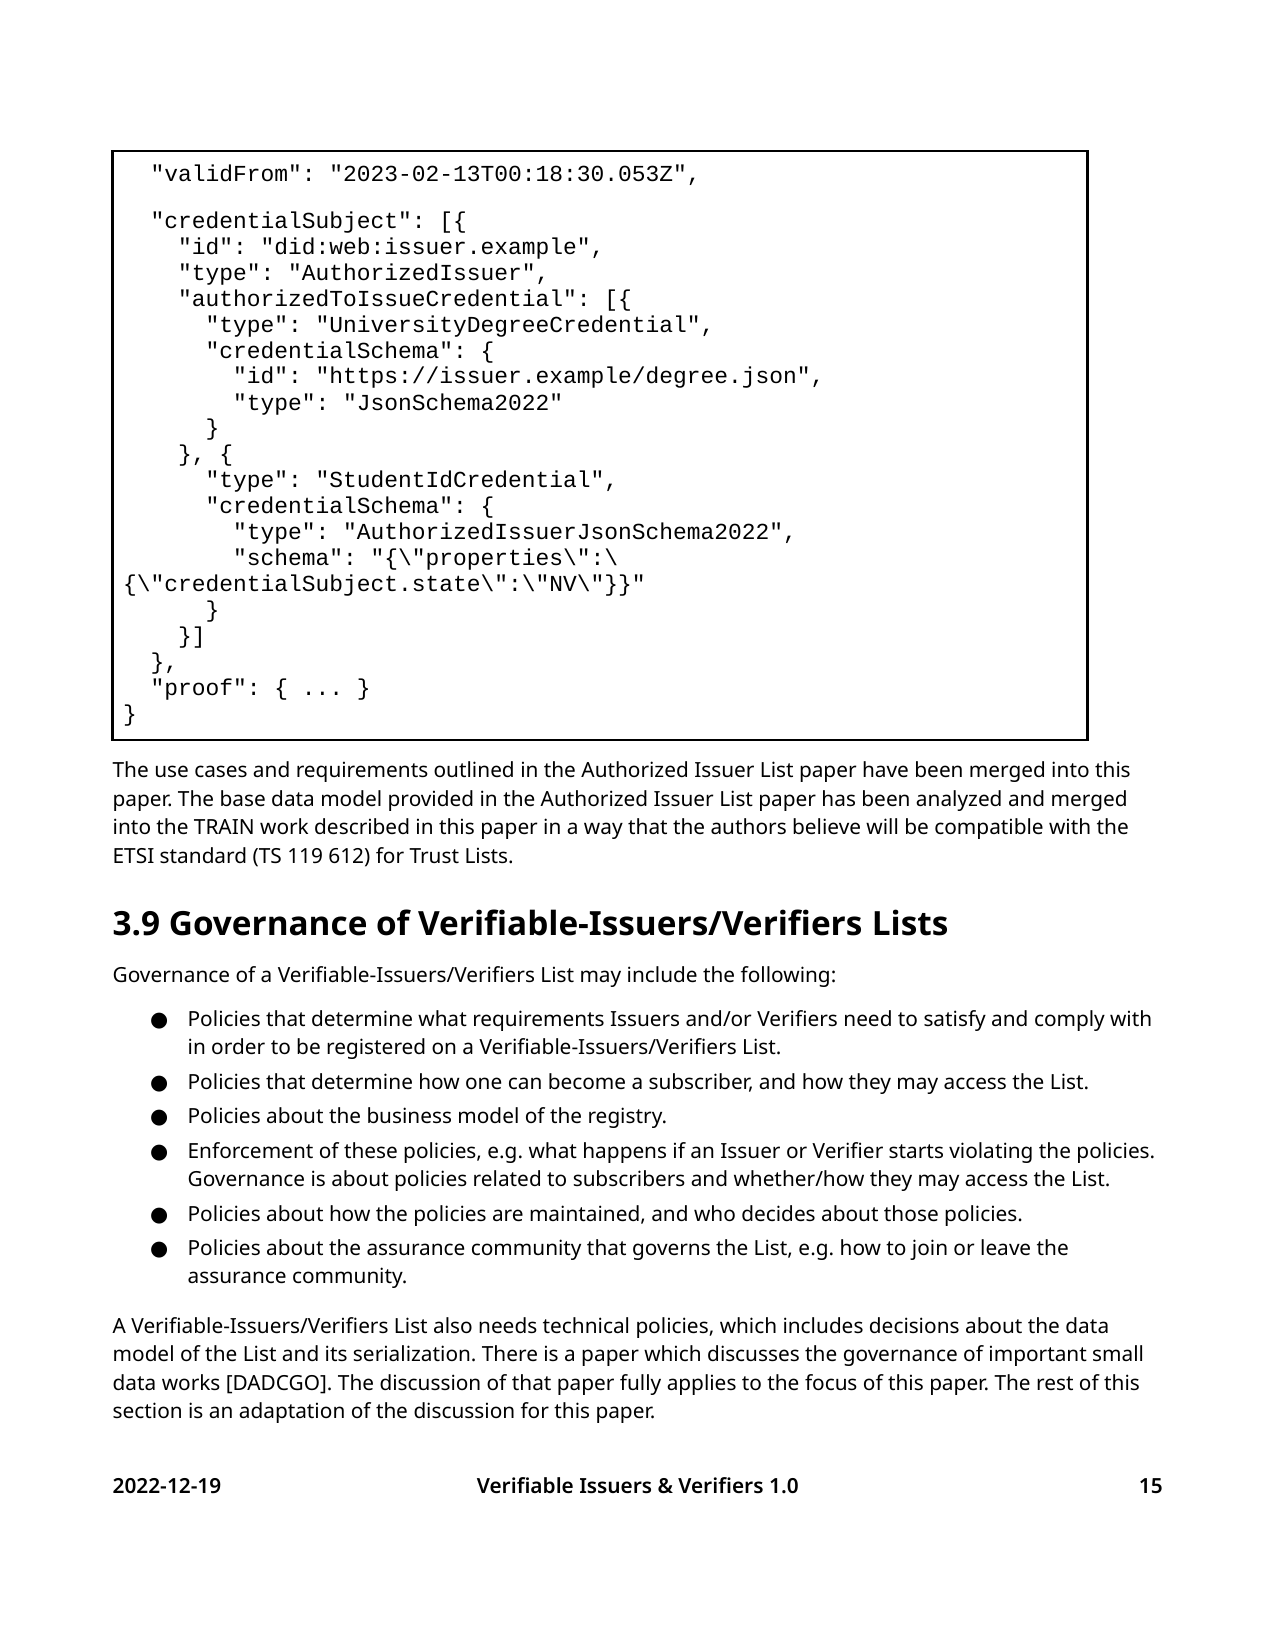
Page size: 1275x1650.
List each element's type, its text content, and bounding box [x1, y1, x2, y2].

table_header "validFrom": "2023-02-13T00:18:30.053Z", "credentialSubject": [{ "id": "did:web:issuer.example", "type": "AuthorizedIssuer", "authorizedToIssueCredential": [{ "type": "UniversityDegreeCredential", "credentialSchema": { "id": "https://issuer.example/degree.json", "type": "JsonSchema2022" } }, { "type": "StudentIdCredential", "credentialSchema": { "type": "AuthorizedIssuerJsonSchema2022", "schema": "{\"properties\":\{\"credentialSubject.state\":\"NV\"}}" } }] }, "proof": { ... } } [114, 152, 1086, 738]
text A Verifiable-Issuers/Verifiers List also needs technical policies, which includes decisions about the data model of the List and its serialization. There is a paper which discusses the governance of important small data works [DADCGO]. The discussion of that paper fully applies to the focus of this paper. The rest of this section is an adaptation of the discussion for this paper. [112, 1311, 1162, 1425]
list Enforcement of these policies, e.g. what happens if an Issuer or Verifier starts violating the policies. Governance is about policies related to subscribers and whether/how they may access the List. [150, 1136, 1162, 1193]
subtitle 3.9 Governance of Verifiable-Issuers/Verifiers Lists [112, 899, 1162, 945]
list Policies about the assurance community that governs the List, e.g. how to join or leave the assurance community. [150, 1233, 1162, 1290]
list Policies about the business model of the registry. [150, 1101, 1162, 1130]
text The use cases and requirements outlined in the Authorized Issuer List paper have been merged into this paper. The base data model provided in the Authorized Issuer List paper has been analyzed and merged into the TRAIN work described in this paper in a way that the authors believe will be compatible with the ETSI standard (TS 119 612) for Trust Lists. [112, 756, 1162, 869]
list Policies that determine what requirements Issuers and/or Verifiers need to satisfy and comply with in order to be registered on a Verifiable-Issuers/Verifiers List. [150, 1004, 1162, 1061]
list Policies that determine how one can become a subscriber, and how they may access the List. [150, 1067, 1162, 1095]
list Policies about how the policies are maintained, and who decides about those policies. [150, 1199, 1162, 1227]
text Governance of a Verifiable-Issuers/Verifiers List may include the following: [112, 960, 1162, 989]
